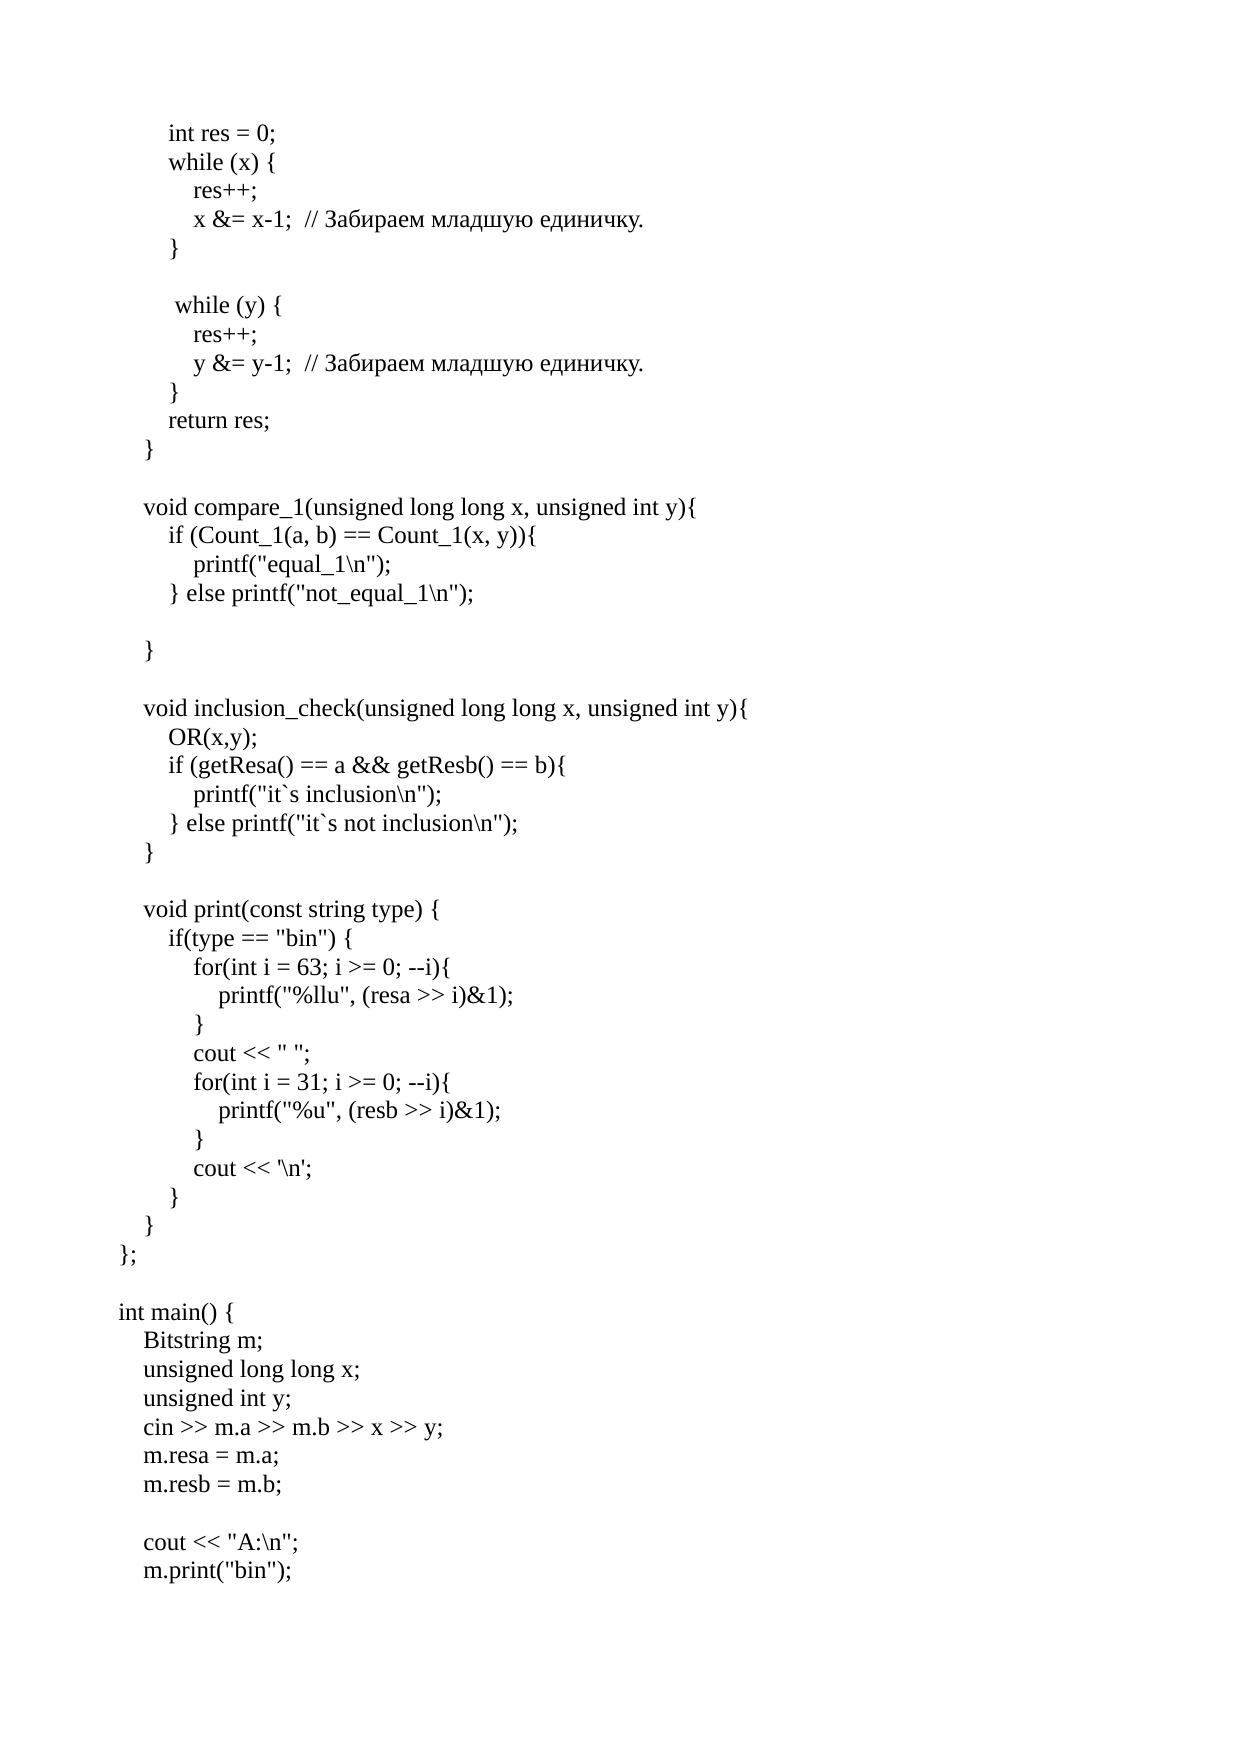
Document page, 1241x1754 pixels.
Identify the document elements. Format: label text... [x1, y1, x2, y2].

text printf("%llu", (resa >> i)&1); [118, 981, 1122, 1009]
text cin >> m.a >> m.b >> x >> y; [118, 1412, 1122, 1441]
text printf("equal_1\n"); [118, 549, 1122, 578]
text m.resb = m.b; [118, 1469, 1122, 1498]
text res++; [118, 319, 1122, 348]
text cout << '\n'; [118, 1153, 1122, 1182]
text m.print("bin"); [118, 1556, 1122, 1584]
text } [118, 1124, 1122, 1153]
text cout << " "; [118, 1038, 1122, 1067]
text printf("it`s inclusion\n"); [118, 779, 1122, 808]
text } [118, 837, 1122, 866]
text x &= x-1; // Забираем младшую единичку. [118, 204, 1122, 233]
text if (Count_1(a, b) == Count_1(x, y)){ [118, 521, 1122, 549]
text unsigned long long x; [118, 1354, 1122, 1383]
text return res; [118, 406, 1122, 434]
text int main() { [118, 1297, 1122, 1326]
text printf("%u", (resb >> i)&1); [118, 1096, 1122, 1124]
text void inclusion_check(unsigned long long x, unsigned int y){ [118, 693, 1122, 722]
text } [118, 377, 1122, 406]
text m.resa = m.a; [118, 1441, 1122, 1469]
text } [118, 636, 1122, 664]
text } [118, 1009, 1122, 1038]
text cout << "A:\n"; [118, 1527, 1122, 1556]
text Bitstring m; [118, 1326, 1122, 1354]
text } [118, 434, 1122, 463]
text for(int i = 31; i >= 0; --i){ [118, 1067, 1122, 1096]
text } else printf("it`s not inclusion\n"); [118, 808, 1122, 837]
text void compare_1(unsigned long long x, unsigned int y){ [118, 492, 1122, 521]
text OR(x,y); [118, 722, 1122, 751]
text unsigned int y; [118, 1383, 1122, 1412]
text int res = 0; [118, 118, 1122, 147]
text } [118, 233, 1122, 262]
text y &= y-1; // Забираем младшую единичку. [118, 348, 1122, 377]
text if(type == "bin") { [118, 923, 1122, 952]
text while (x) { [118, 147, 1122, 176]
text } [118, 1182, 1122, 1211]
text if (getResa() == a && getResb() == b){ [118, 751, 1122, 779]
text }; [118, 1239, 1122, 1268]
text for(int i = 63; i >= 0; --i){ [118, 952, 1122, 981]
text } else printf("not_equal_1\n"); [118, 578, 1122, 607]
text res++; [118, 176, 1122, 204]
text } [118, 1211, 1122, 1239]
text void print(const string type) { [118, 894, 1122, 923]
text while (y) { [118, 291, 1122, 319]
